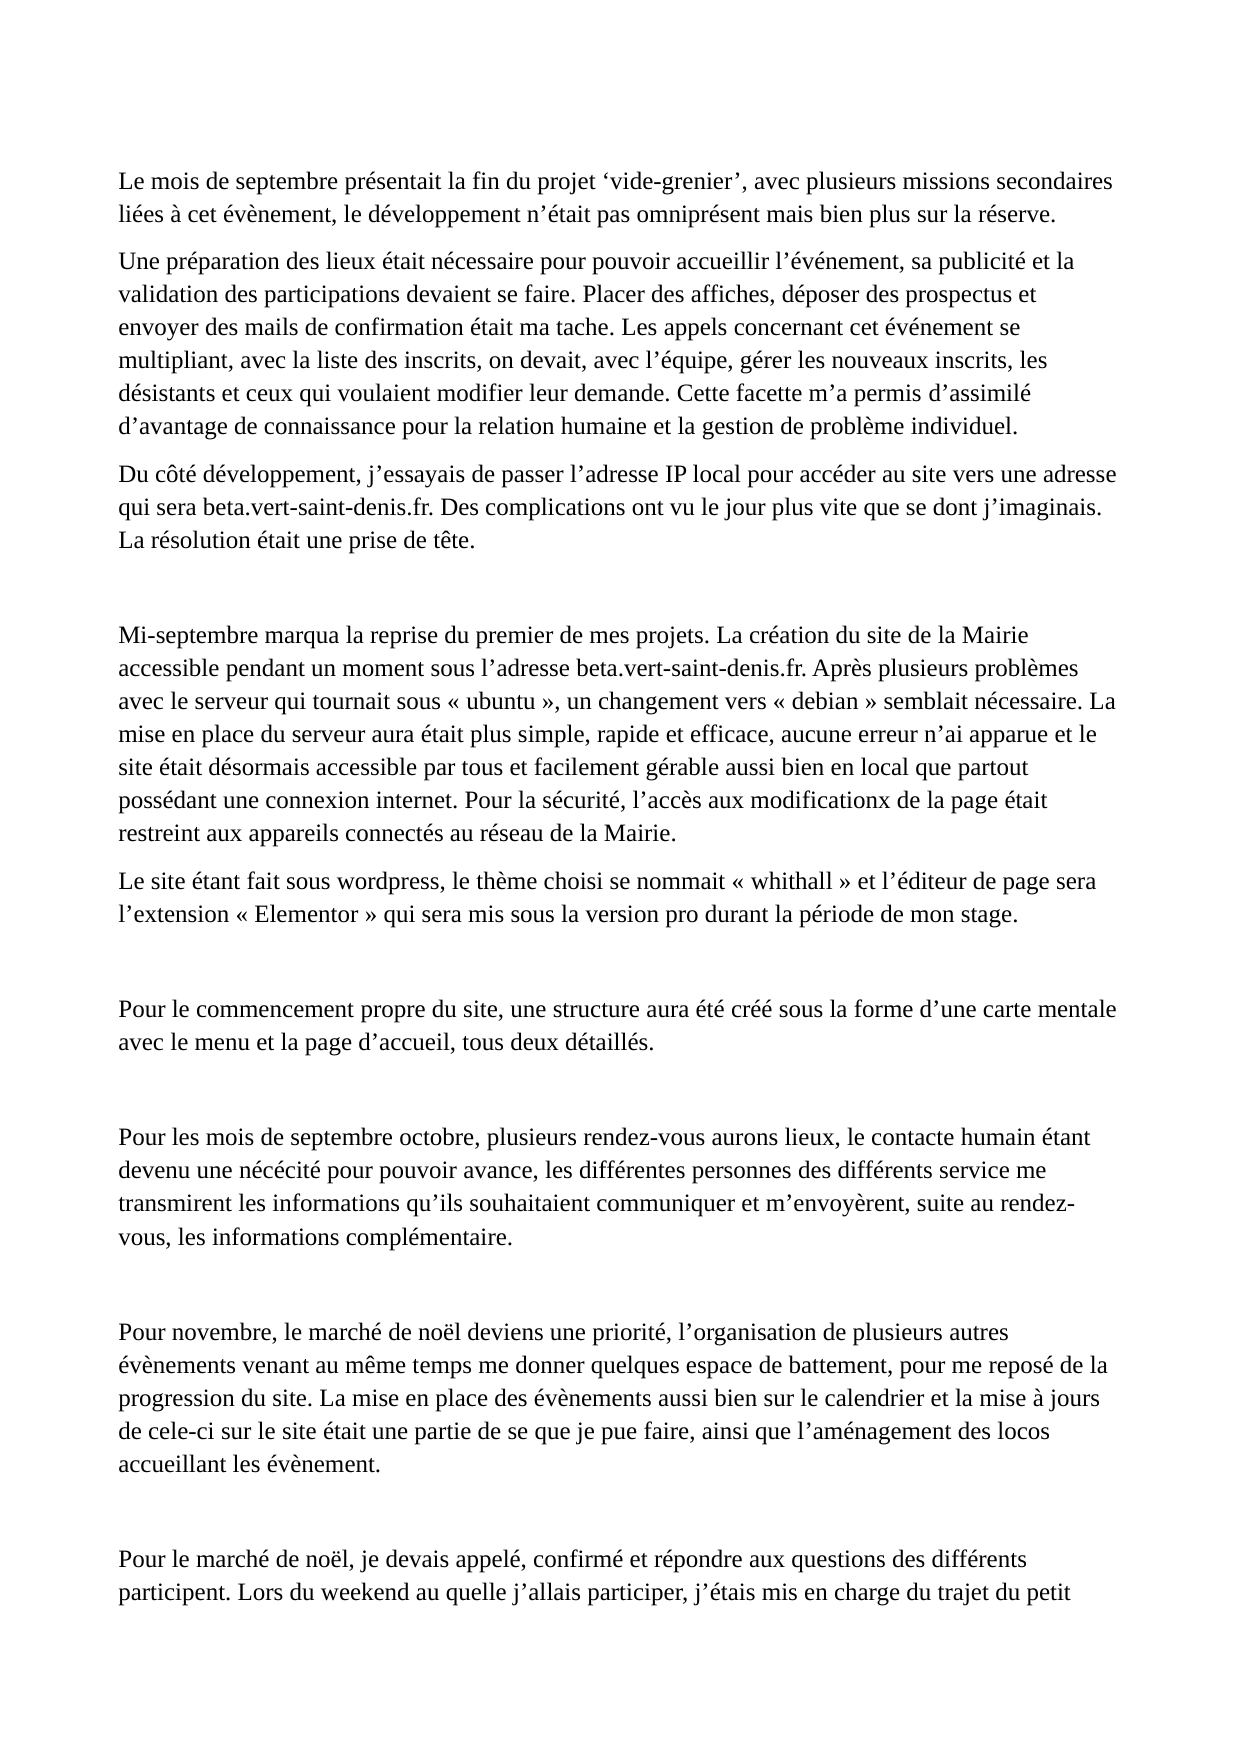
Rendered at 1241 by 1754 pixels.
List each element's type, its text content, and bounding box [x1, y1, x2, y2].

text Pour le marché de noël, je devais appelé, confirmé et répondre aux questions des différents participent. Lors du weekend au quelle j’allais participer, j’étais mis en charge du trajet du petit [118, 1544, 1122, 1606]
text Du côté développement, j’essayais de passer l’adresse IP local pour accéder au site vers une adresse qui sera beta.vert-saint-denis.fr. Des complications ont vu le jour plus vite que se dont j’imaginais. La résolution était une prise de tête. [118, 459, 1122, 554]
text Le mois de septembre présentait la fin du projet ‘vide-grenier’, avec plusieurs missions secondaires liées à cet évènement, le développement n’était pas omniprésent mais bien plus sur la réserve. [118, 166, 1122, 227]
text Le site étant fait sous wordpress, le thème choisi se nommait « whithall » et l’éditeur de page sera l’extension « Elementor » qui sera mis sous la version pro durant la période de mon stage. [118, 866, 1122, 928]
text Pour le commencement propre du site, une structure aura été créé sous la forme d’une carte mentale avec le menu et la page d’accueil, tous deux détaillés. [118, 994, 1122, 1056]
text Une préparation des lieux était nécessaire pour pouvoir accueillir l’événement, sa publicité et la validation des participations devaient se faire. Placer des affiches, déposer des prospectus et envoyer des mails de confirmation était ma tache. Les appels concernant cet événement se multipliant, avec la liste des inscrits, on devait, avec l’équipe, gérer les nouveaux inscrits, les désistants et ceux qui voulaient modifier leur demande. Cette facette m’a permis d’assimilé d’avantage de connaissance pour la relation humaine et la gestion de problème individuel. [118, 246, 1122, 440]
text Pour novembre, le marché de noël deviens une priorité, l’organisation de plusieurs autres évènements venant au même temps me donner quelques espace de battement, pour me reposé de la progression du site. La mise en place des évènements aussi bien sur le calendrier et la mise à jours de cele-ci sur le site était une partie de se que je pue faire, ainsi que l’aménagement des locos accueillant les évènement. [118, 1317, 1122, 1478]
text Mi-septembre marqua la reprise du premier de mes projets. La création du site de la Mairie accessible pendant un moment sous l’adresse beta.vert-saint-denis.fr. Après plusieurs problèmes avec le serveur qui tournait sous « ubuntu », un changement vers « debian » semblait nécessaire. La mise en place du serveur aura était plus simple, rapide et efficace, aucune erreur n’ai apparue et le site était désormais accessible par tous et facilement gérable aussi bien en local que partout possédant une connexion internet. Pour la sécurité, l’accès aux modificationx de la page était restreint aux appareils connectés au réseau de la Mairie. [118, 620, 1122, 847]
text Pour les mois de septembre octobre, plusieurs rendez-vous aurons lieux, le contacte humain étant devenu une nécécité pour pouvoir avance, les différentes personnes des différents service me transmirent les informations qu’ils souhaitaient communiquer et m’envoyèrent, suite au rendez-vous, les informations complémentaire. [118, 1122, 1122, 1250]
